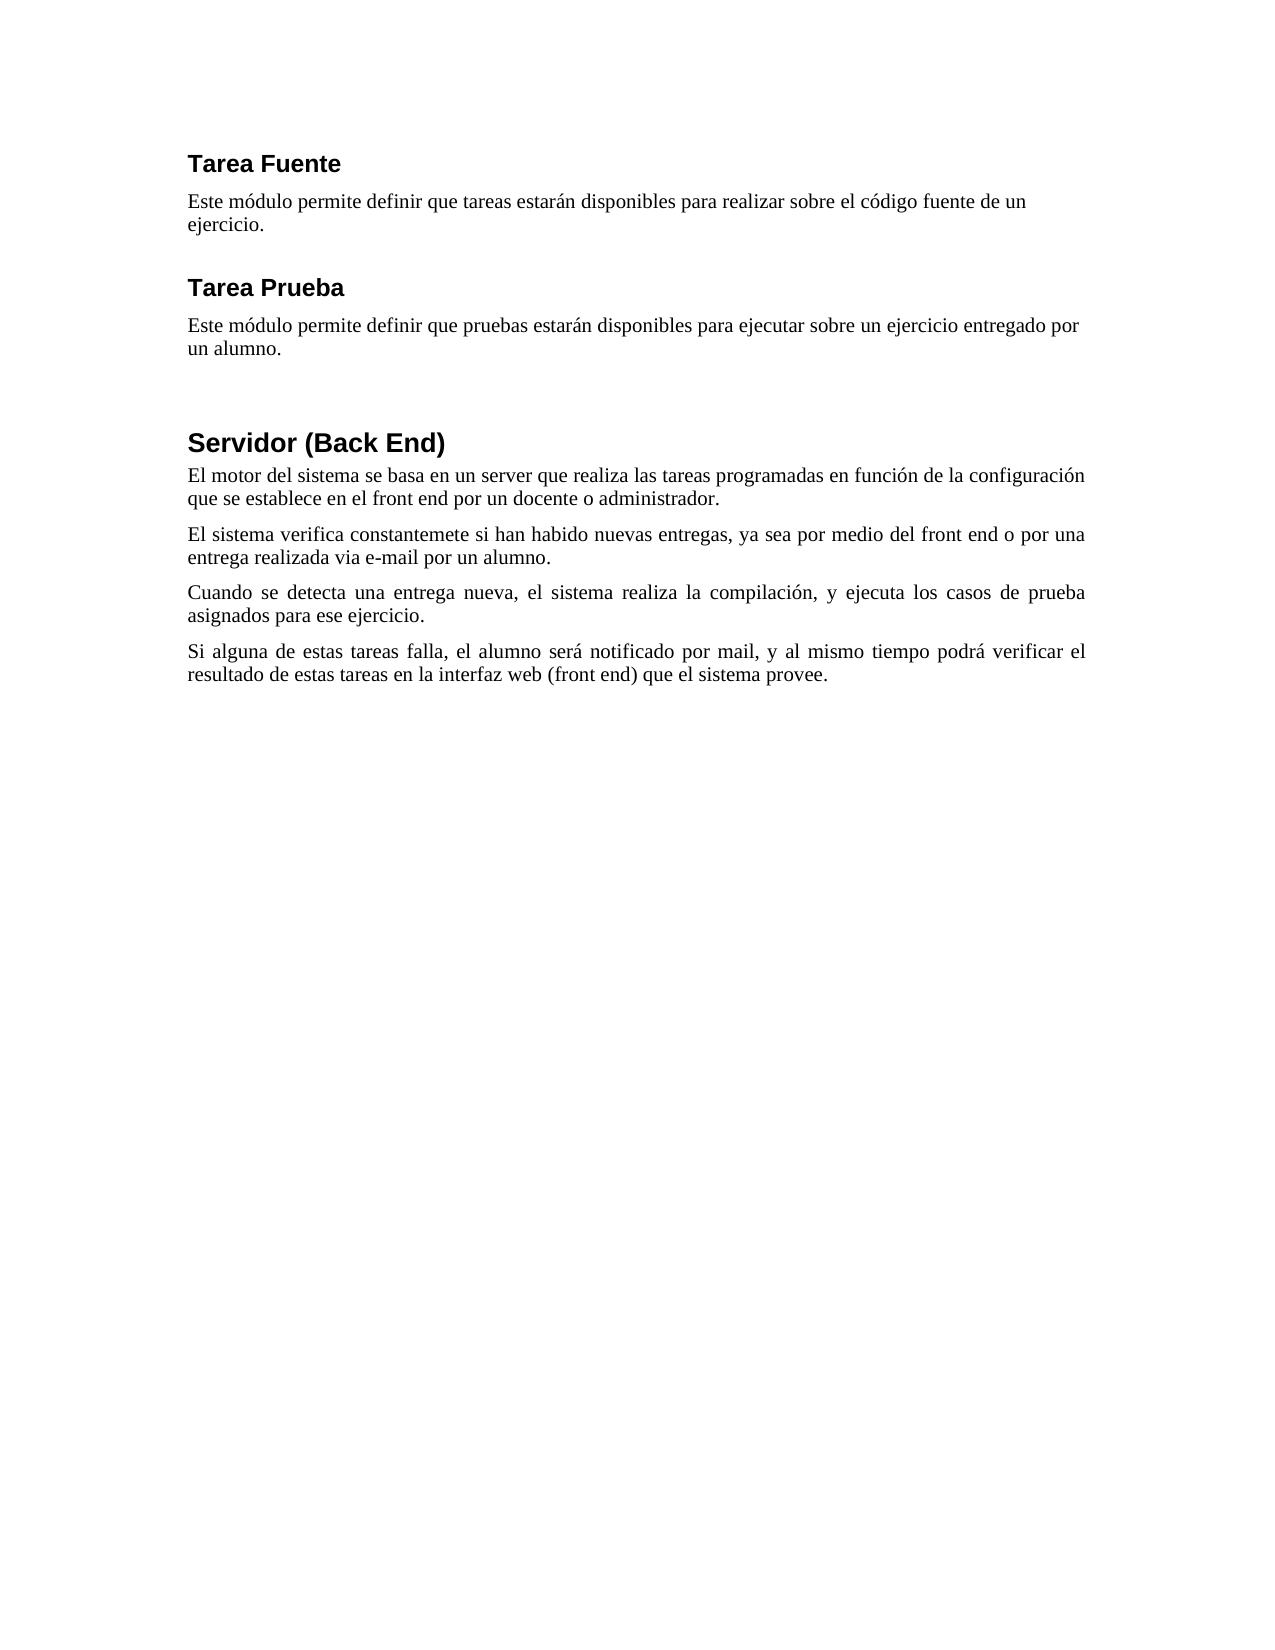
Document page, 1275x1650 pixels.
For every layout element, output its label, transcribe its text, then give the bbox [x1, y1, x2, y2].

subtitle Tarea Fuente [187, 150, 1087, 178]
text Si alguna de estas tareas falla, el alumno será notificado por mail, y al mismo tiempo podrá verificar el resultado de estas tareas en la interfaz web (front end) que el sistema provee. [187, 640, 1087, 686]
subtitle Tarea Prueba [187, 274, 1087, 301]
text El sistema verifica constantemete si han habido nuevas entregas, ya sea por medio del front end o por una entrega realizada via e-mail por un alumno. [187, 523, 1087, 569]
text Este módulo permite definir que tareas estarán disponibles para realizar sobre el código fuente de un ejercicio. [187, 190, 1087, 236]
subtitle Servidor (Back End) [187, 428, 1087, 458]
text Este módulo permite definir que pruebas estarán disponibles para ejecutar sobre un ejercicio entregado por un alumno. [187, 314, 1087, 360]
text El motor del sistema se basa en un server que realiza las tareas programadas en función de la configuración que se establece en el front end por un docente o administrador. [187, 464, 1087, 510]
text Cuando se detecta una entrega nueva, el sistema realiza la compilación, y ejecuta los casos de prueba asignados para ese ejercicio. [187, 581, 1087, 627]
